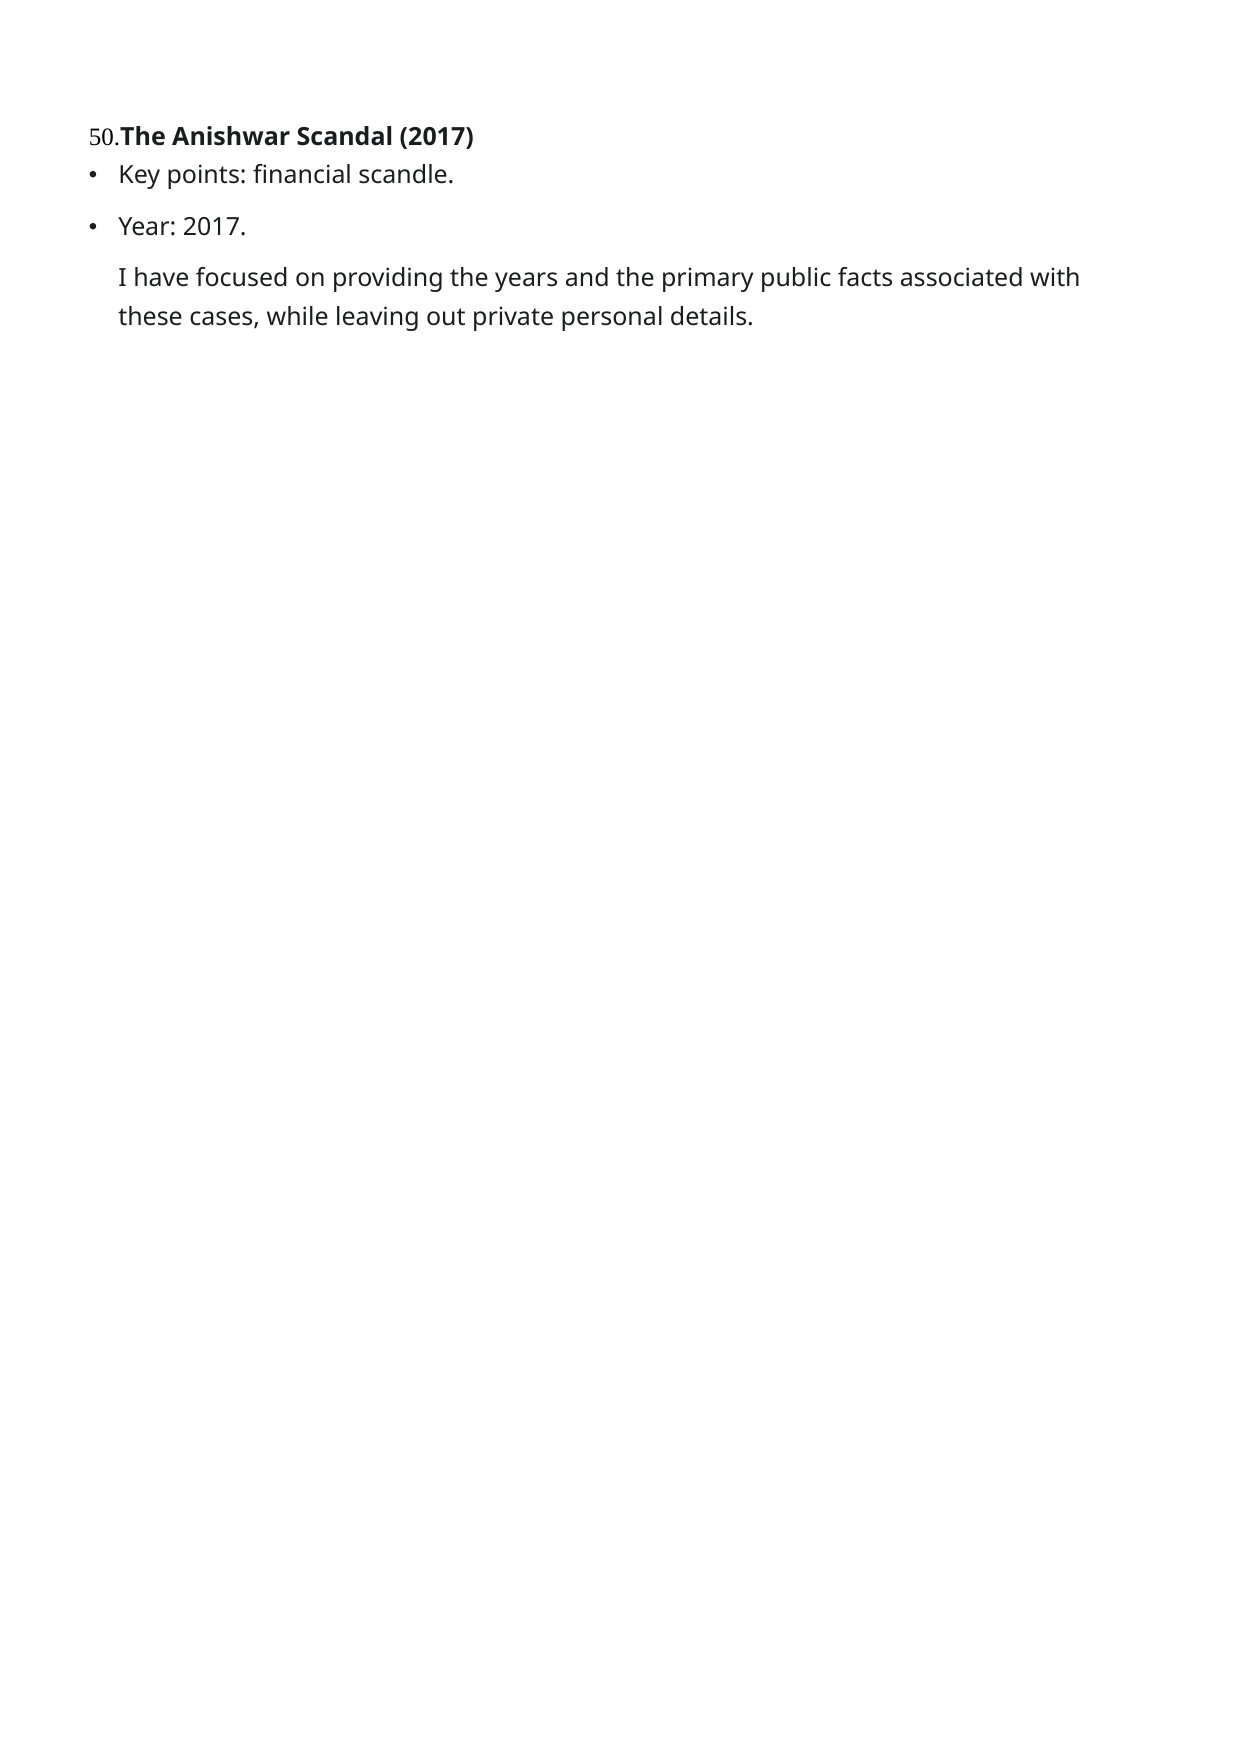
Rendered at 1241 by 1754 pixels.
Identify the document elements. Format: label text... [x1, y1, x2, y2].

list Key points: financial scandle. [118, 157, 1122, 191]
list The Anishwar Scandal (2017) [118, 118, 1122, 152]
list Year: 2017. [118, 208, 1122, 242]
text I have focused on providing the years and the primary public facts associated with these cases, while leaving out private personal details. [118, 259, 1122, 332]
